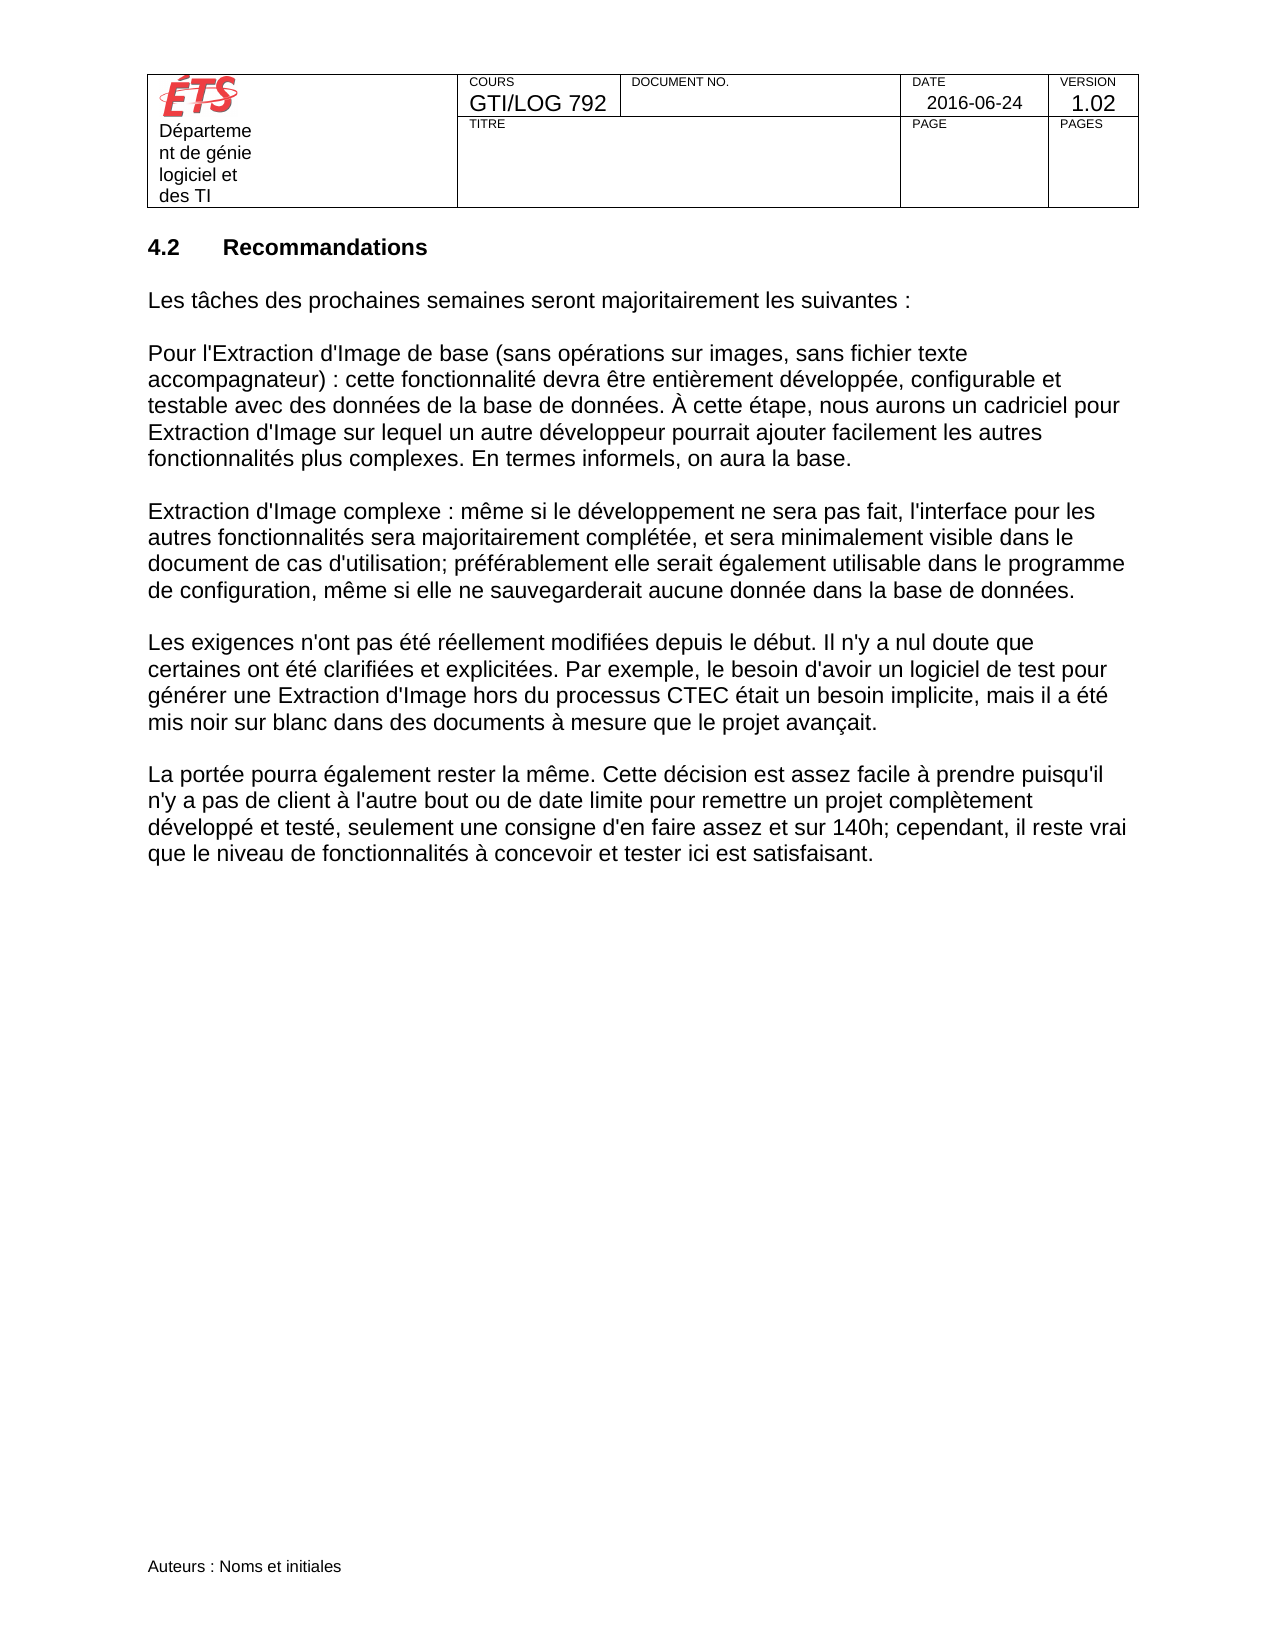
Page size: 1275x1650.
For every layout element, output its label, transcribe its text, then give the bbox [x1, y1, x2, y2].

text Pour l'Extraction d'Image de base (sans opérations sur images, sans fichier texte accompagnateur) : cette fonctionnalité devra être entièrement développée, configurable et testable avec des données de la base de données. À cette étape, nous aurons un cadriciel pour Extraction d'Image sur lequel un autre développeur pourrait ajouter facilement les autres fonctionnalités plus complexes. En termes informels, on aura la base. [148, 339, 1127, 471]
text Les exigences n'ont pas été réellement modifiées depuis le début. Il n'y a nul doute que certaines ont été clarifiées et explicitées. Par exemple, le besoin d'avoir un logiciel de test pour générer une Extraction d'Image hors du processus CTEC était un besoin implicite, mais il a été mis noir sur blanc dans des documents à mesure que le projet avançait. [148, 629, 1127, 735]
subtitle Recommandations [148, 234, 1127, 260]
picture [159, 75, 238, 117]
text Les tâches des prochaines semaines seront majoritairement les suivantes : [148, 287, 1127, 313]
text La portée pourra également rester la même. Cette décision est assez facile à prendre puisqu'il n'y a pas de client à l'autre bout ou de date limite pour remettre un projet complètement développé et testé, seulement une consigne d'en faire assez et sur 140h; cependant, il reste vrai que le niveau de fonctionnalités à concevoir et tester ici est satisfaisant. [148, 761, 1127, 867]
text Extraction d'Image complexe : même si le développement ne sera pas fait, l'interface pour les autres fonctionnalités sera majoritairement complétée, et sera minimalement visible dans le document de cas d'utilisation; préférablement elle serait également utilisable dans le programme de configuration, même si elle ne sauvegarderait aucune donnée dans la base de données. [148, 498, 1127, 603]
